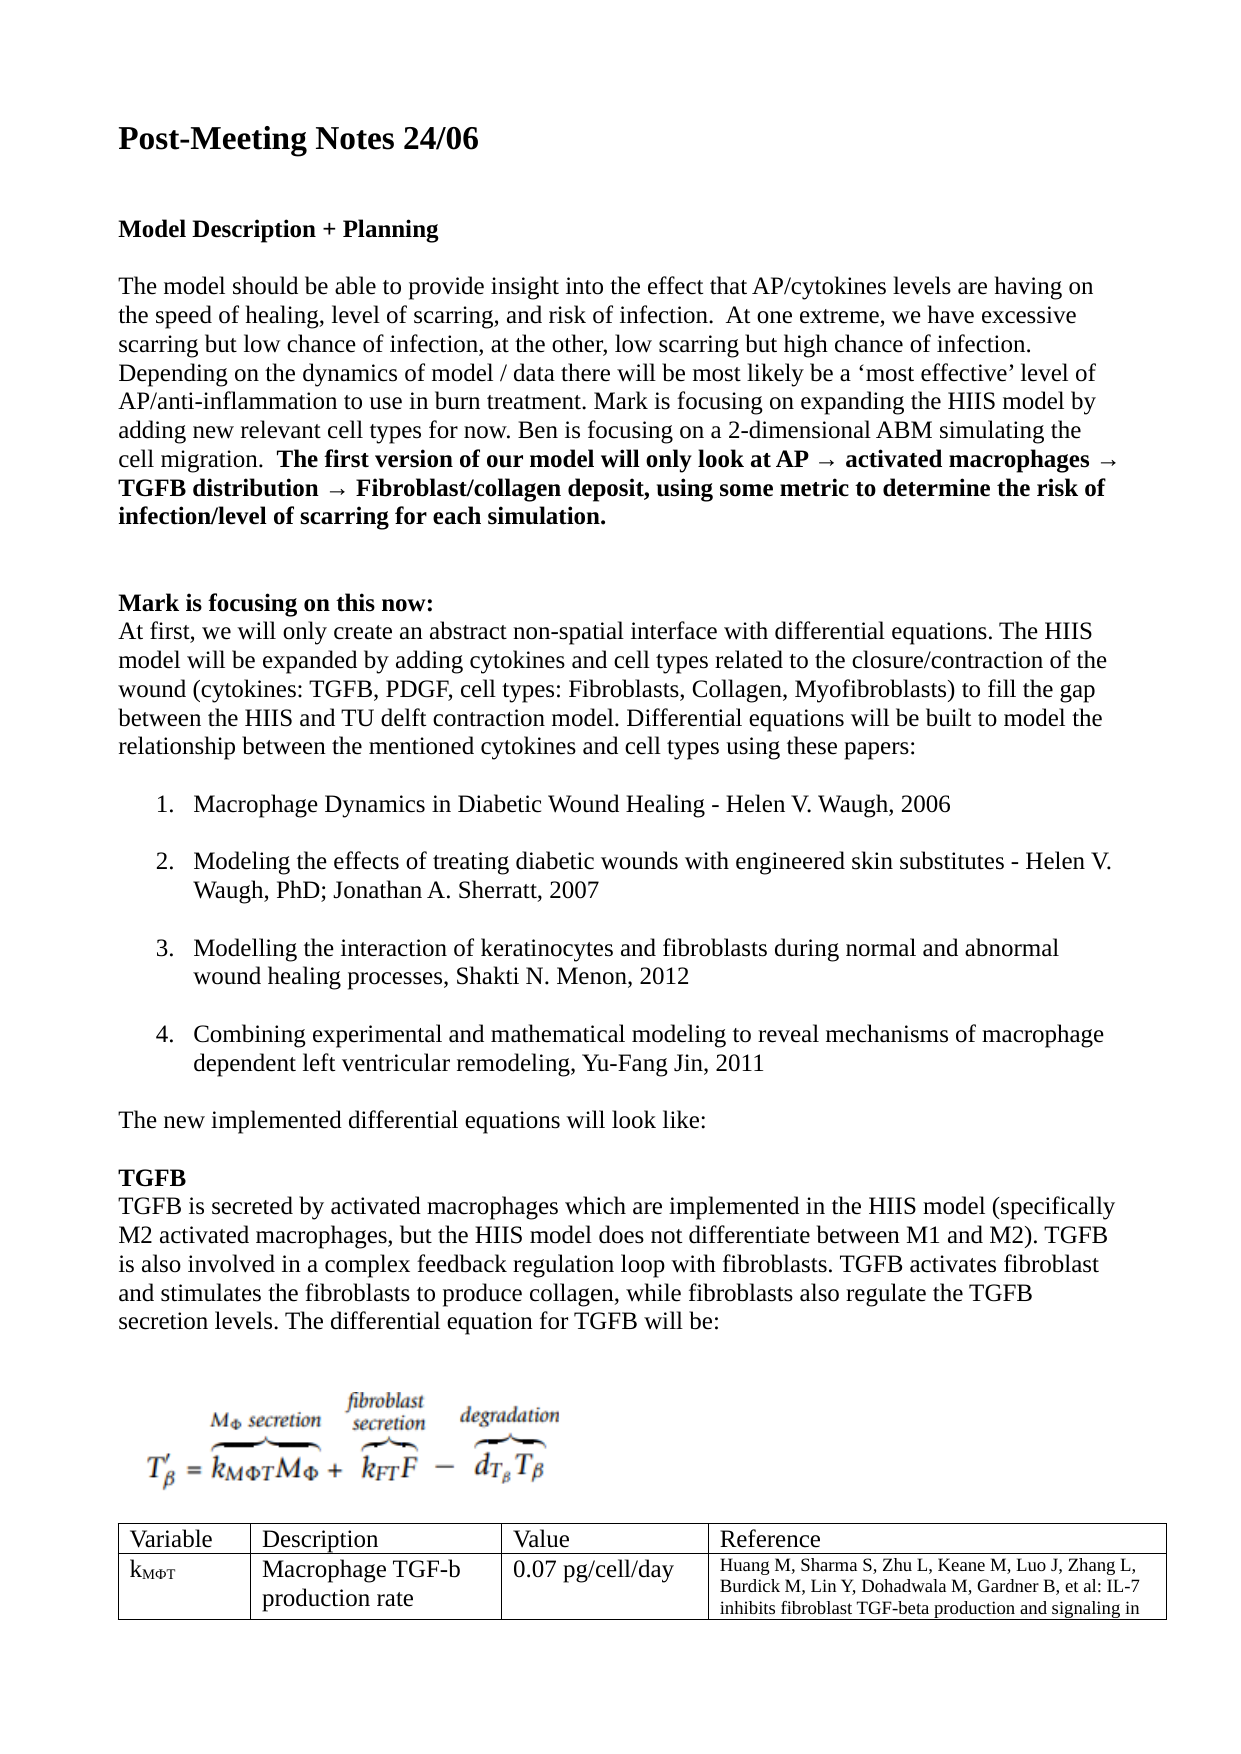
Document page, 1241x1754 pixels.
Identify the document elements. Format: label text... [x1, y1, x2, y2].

table_cell kMФT [119, 1554, 250, 1618]
table_cell Huang M, Sharma S, Zhu L, Keane M, Luo J, Zhang L, Burdick M, Lin Y, Dohadwala M, Gardner B, et al: IL-7 inhibits fibroblast TGF-beta production and signaling in [709, 1554, 1166, 1618]
list Macrophage Dynamics in Diabetic Wound Healing - Helen V. Waugh, 2006 [156, 789, 1122, 818]
text The model should be able to provide insight into the effect that AP/cytokines levels are having on the speed of healing, level of scarring, and risk of infection. At one extreme, we have excessive scarring but low chance of infection, at the other, low scarring but high chance of infection. Depending on the dynamics of model / data there will be most likely be a ‘most effective’ level of AP/anti-inflammation to use in burn treatment. Mark is focusing on expanding the HIIS model by adding new relevant cell types for now. Ben is focusing on a 2-dimensional ABM simulating the cell migration. The first version of our model will only look at AP → activated macrophages → TGFB distribution → Fibroblast/collagen deposit, using some metric to determine the risk of infection/level of scarring for each simulation. [118, 271, 1122, 530]
text Mark is focusing on this now: [118, 588, 1122, 616]
table_header Value [502, 1524, 708, 1553]
text Post-Meeting Notes 24/06 [118, 118, 1122, 156]
table_header Description [251, 1524, 501, 1553]
list Combining experimental and mathematical modeling to reveal mechanisms of macrophage dependent left ventricular remodeling, Yu-Fang Jin, 2011 [156, 1019, 1122, 1076]
text At first, we will only create an abstract non-spatial interface with differential equations. The HIIS model will be expanded by adding cytokines and cell types related to the closure/contraction of the wound (cytokines: TGFB, PDGF, cell types: Fibroblasts, Collagen, Myofibroblasts) to fill the gap between the HIIS and TU delft contraction model. Differential equations will be built to model the relationship between the mentioned cytokines and cell types using these papers: [118, 616, 1122, 760]
table_cell 0.07 pg/cell/day [502, 1554, 708, 1618]
table_cell Macrophage TGF-b production rate [251, 1554, 501, 1618]
table_header Reference [709, 1524, 1166, 1553]
text TGFB is secreted by activated macrophages which are implemented in the HIIS model (specifically M2 activated macrophages, but the HIIS model does not differentiate between M1 and M2). TGFB is also involved in a complex feedback regulation loop with fibroblasts. TGFB activates fibroblast and stimulates the fibroblasts to produce collagen, while fibroblasts also regulate the TGFB secretion levels. The differential equation for TGFB will be: [118, 1191, 1122, 1335]
picture [118, 1392, 570, 1495]
text The new implemented differential equations will look like: [118, 1105, 1122, 1134]
table_header Variable [119, 1524, 250, 1553]
text Model Description + Planning [118, 214, 1122, 243]
list Modeling the effects of treating diabetic wounds with engineered skin substitutes - Helen V. Waugh, PhD; Jonathan A. Sherratt, 2007 [156, 846, 1122, 904]
list Modelling the interaction of keratinocytes and fibroblasts during normal and abnormal wound healing processes, Shakti N. Menon, 2012 [156, 933, 1122, 990]
text TGFB [118, 1163, 1122, 1191]
